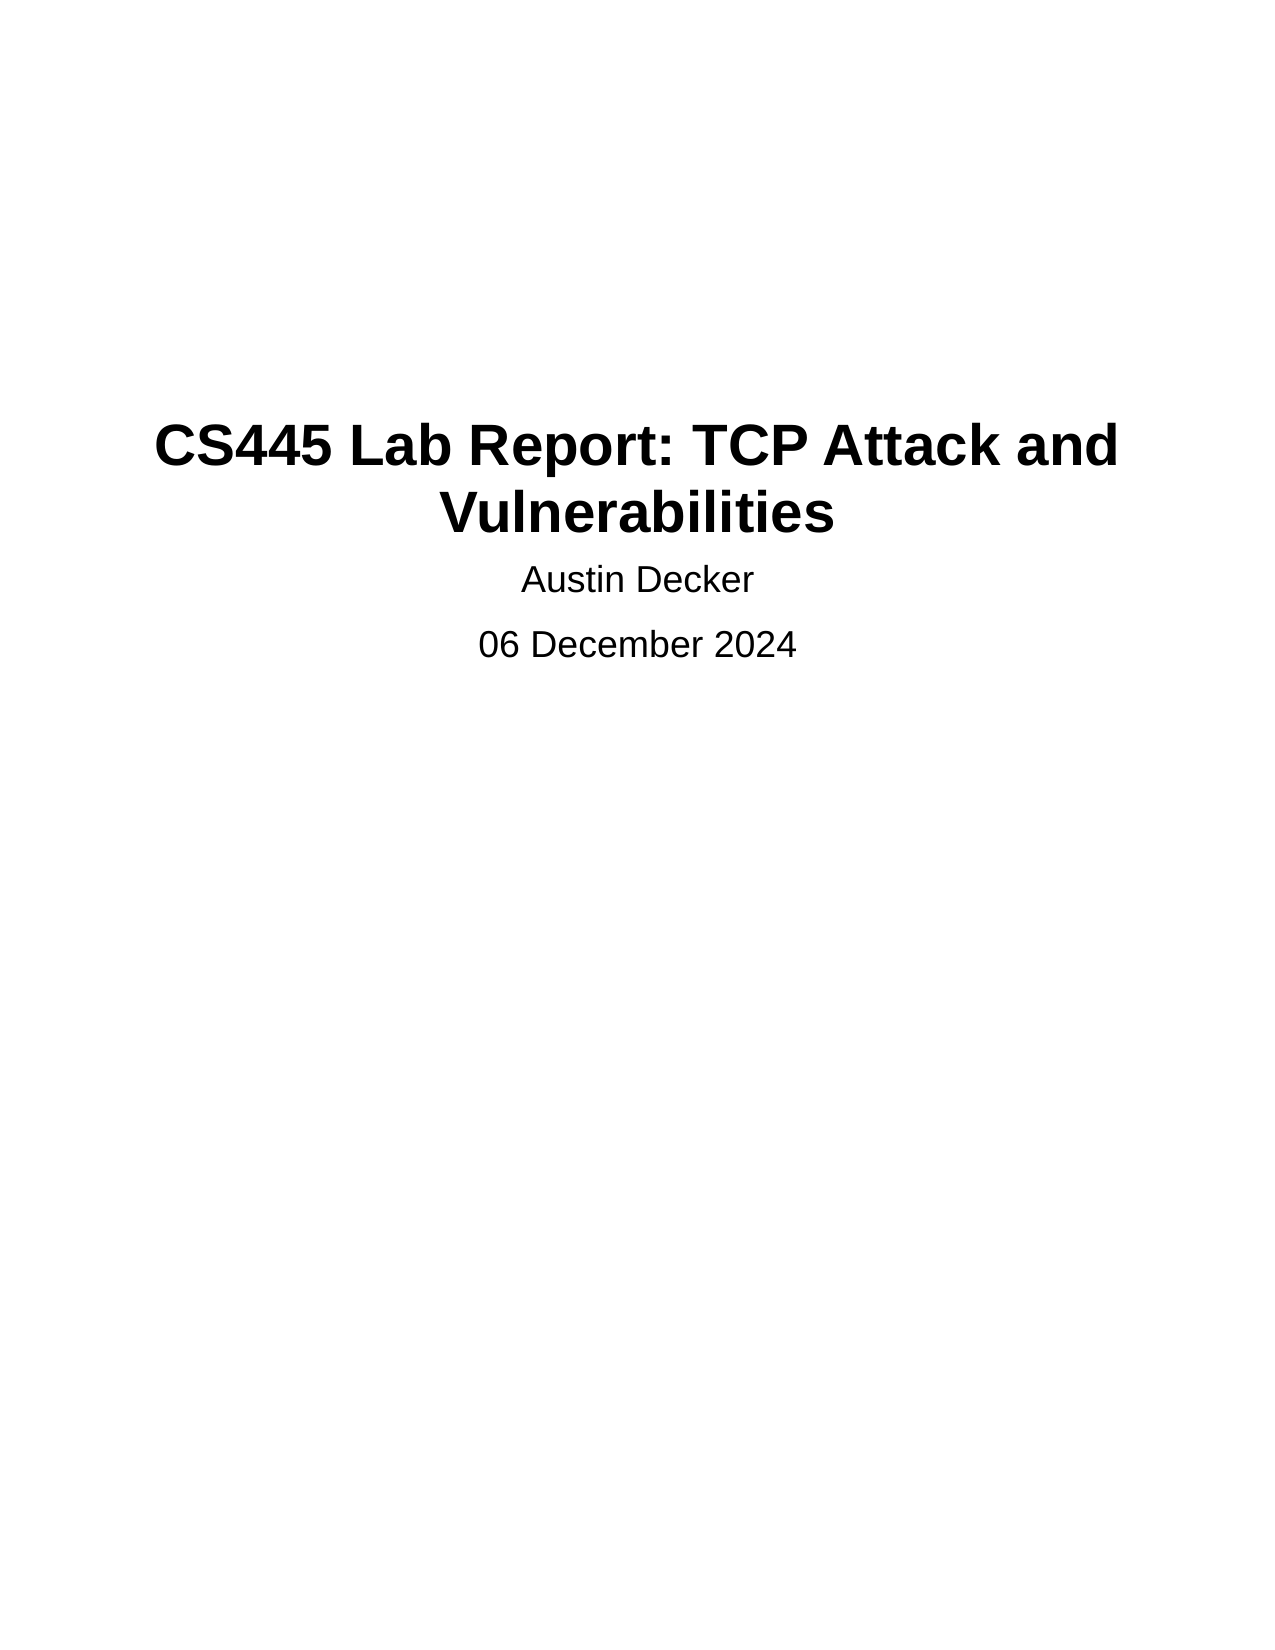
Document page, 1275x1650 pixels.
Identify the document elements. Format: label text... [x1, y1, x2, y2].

text Austin Decker [118, 558, 1157, 601]
text 06 December 2024 [118, 622, 1157, 665]
title CS445 Lab Report: TCP Attack and Vulnerabilities [118, 411, 1157, 545]
